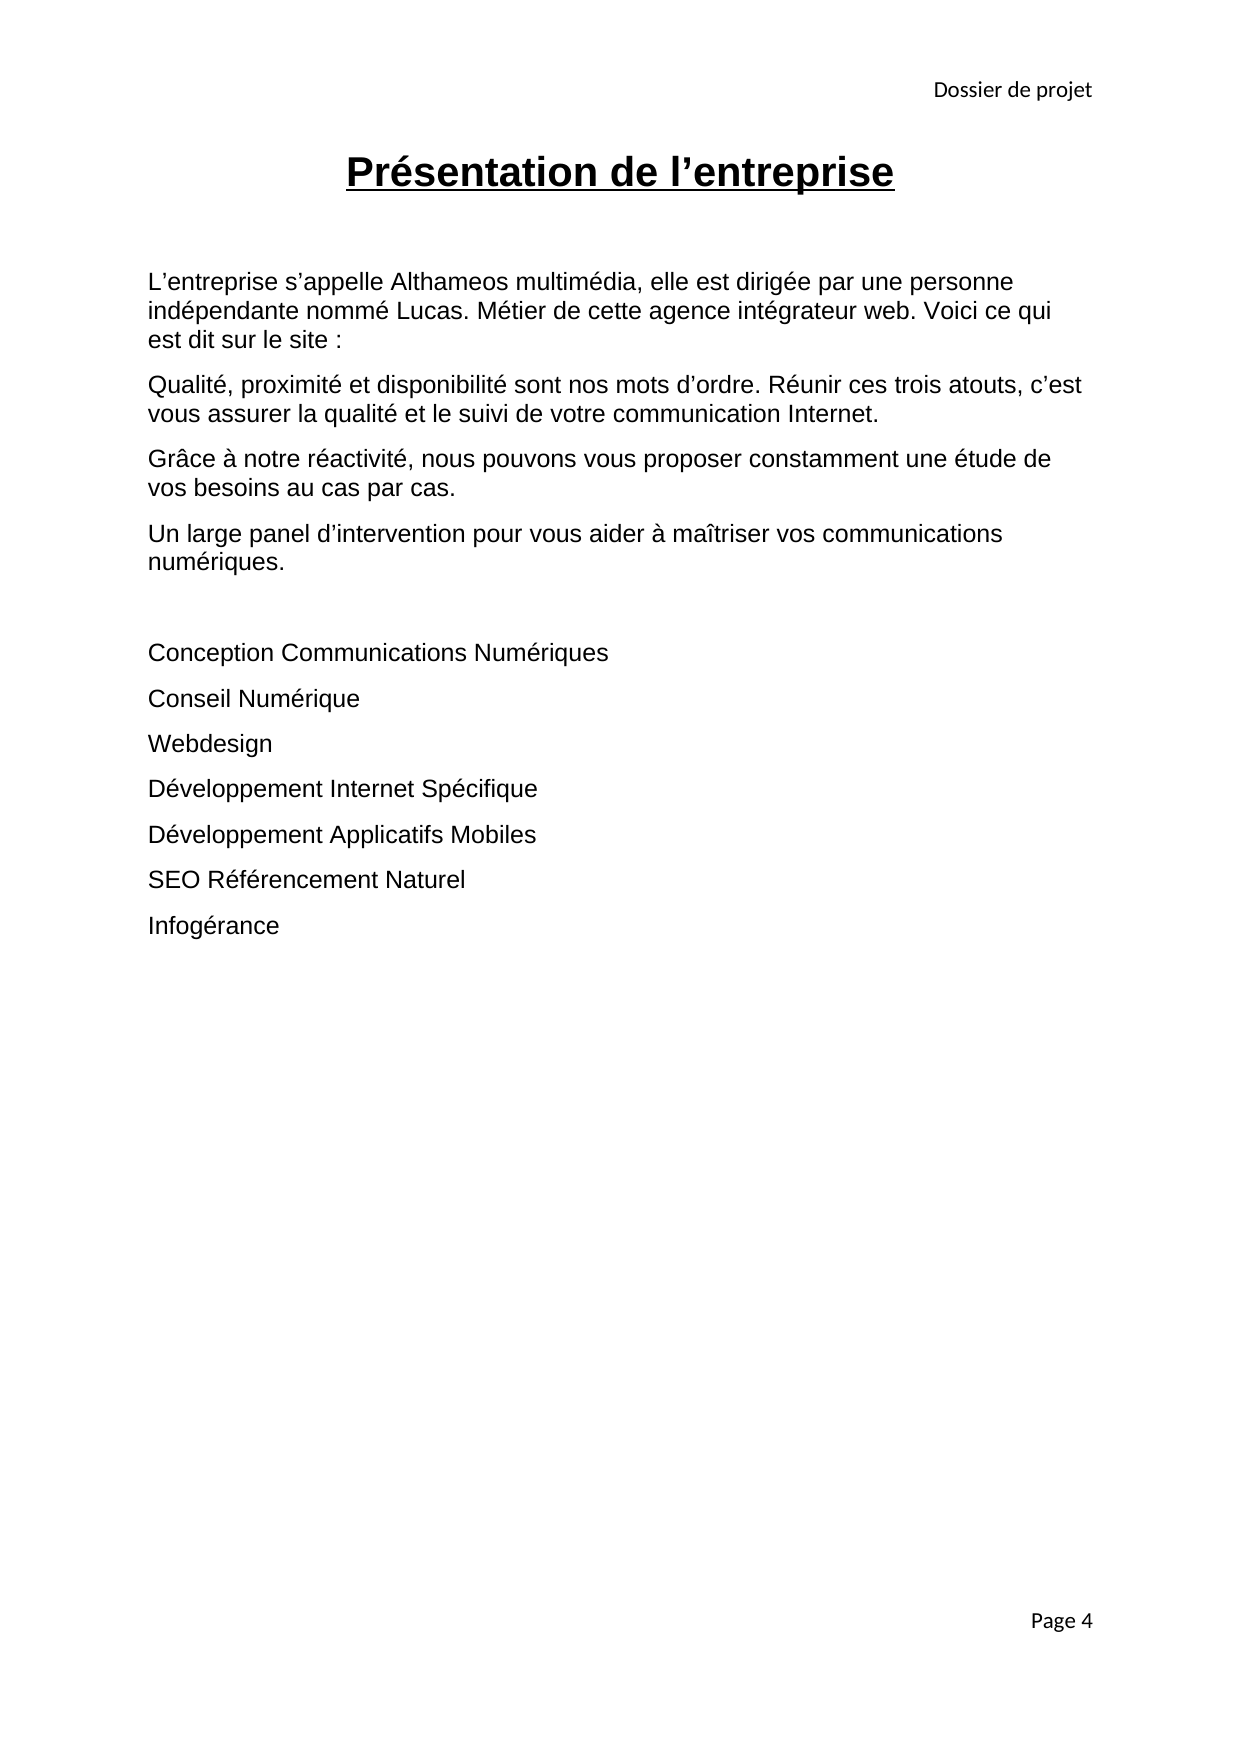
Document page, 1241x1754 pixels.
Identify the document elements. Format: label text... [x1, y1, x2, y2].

text Présentation de l’entreprise [148, 148, 1093, 196]
text L’entreprise s’appelle Althameos multimédia, elle est dirigée par une personne indépendante nommé Lucas. Métier de cette agence intégrateur web. Voici ce qui est dit sur le site : [148, 267, 1093, 353]
text Conception Communications Numériques [148, 638, 1093, 667]
text Grâce à notre réactivité, nous pouvons vous proposer constamment une étude de vos besoins au cas par cas. [148, 444, 1093, 502]
text Conseil Numérique [148, 683, 1093, 712]
text Développement Applicatifs Mobiles [148, 820, 1093, 848]
text Un large panel d’intervention pour vous aider à maîtriser vos communications numériques. [148, 518, 1093, 576]
text Webdesign [148, 729, 1093, 758]
text SEO Référencement Naturel [148, 865, 1093, 894]
text Infogérance [148, 911, 1093, 939]
text Développement Internet Spécifique [148, 774, 1093, 803]
text Qualité, proximité et disponibilité sont nos mots d’ordre. Réunir ces trois atouts, c’est vous assurer la qualité et le suivi de votre communication Internet. [148, 370, 1093, 428]
